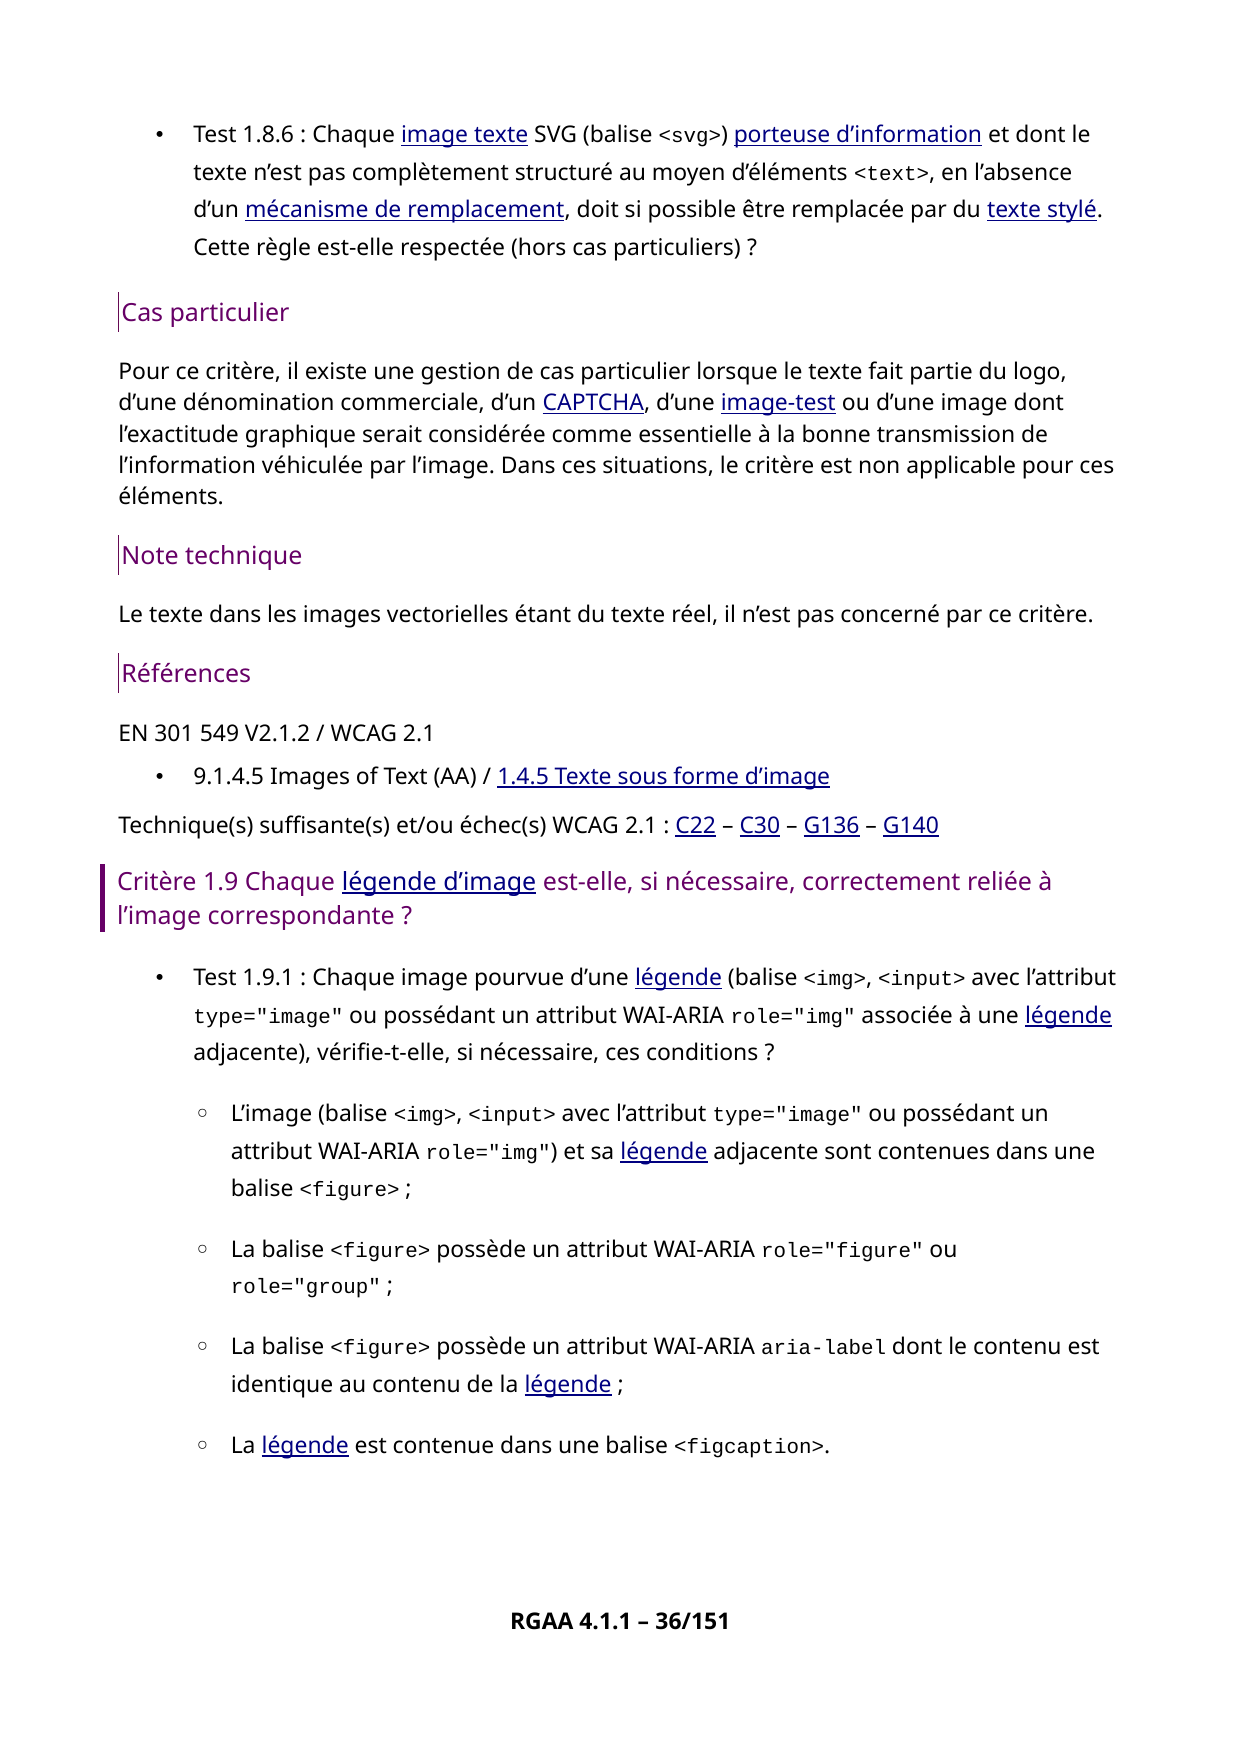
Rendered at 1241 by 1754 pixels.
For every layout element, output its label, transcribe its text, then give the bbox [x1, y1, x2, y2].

list Test 1.8.6 : Chaque image texte SVG (balise <svg>) porteuse d’information et dont le texte n’est pas complètement structuré au moyen d’éléments <text>, en l’absence d’un mécanisme de remplacement, doit si possible être remplacée par du texte stylé. Cette règle est-elle respectée (hors cas particuliers) ? [156, 118, 1122, 262]
text Le texte dans les images vectorielles étant du texte réel, il n’est pas concerné par ce critère. [118, 598, 1122, 629]
subtitle Note technique [119, 535, 1122, 575]
subtitle Cas particulier [119, 292, 1122, 332]
list La légende est contenue dans une balise <figcaption>. [193, 1429, 1122, 1460]
list L’image (balise <img>, <input> avec l’attribut type="image" ou possédant un attribut WAI-ARIA role="img") et sa légende adjacente sont contenues dans une balise <figure> ; [193, 1097, 1122, 1203]
list 9.1.4.5 Images of Text (AA) / 1.4.5 Texte sous forme d’image [156, 759, 1122, 791]
text EN 301 549 V2.1.2 / WCAG 2.1 [118, 717, 1122, 748]
text Technique(s) suffisante(s) et/ou échec(s) WCAG 2.1 : C22 – C30 – G136 – G140 [118, 809, 1122, 840]
list La balise <figure> possède un attribut WAI-ARIA role="figure" ou role="group" ; [193, 1233, 1122, 1301]
subtitle Références [119, 653, 1122, 693]
list La balise <figure> possède un attribut WAI-ARIA aria-label dont le contenu est identique au contenu de la légende ; [193, 1330, 1122, 1399]
list Test 1.9.1 : Chaque image pourvue d’une légende (balise <img>, <input> avec l’attribut type="image" ou possédant un attribut WAI-ARIA role="img" associée à une légende adjacente), vérifie-t-elle, si nécessaire, ces conditions ? [156, 961, 1122, 1067]
text Pour ce critère, il existe une gestion de cas particulier lorsque le texte fait partie du logo, d’une dénomination commerciale, d’un CAPTCHA, d’une image-test ou d’une image dont l’exactitude graphique serait considérée comme essentielle à la bonne transmission de l’information véhiculée par l’image. Dans ces situations, le critère est non applicable pour ces éléments. [118, 355, 1122, 511]
subtitle Critère 1.9 Chaque légende d’image est-elle, si nécessaire, correctement reliée à l’image correspondante ? [105, 864, 1122, 932]
